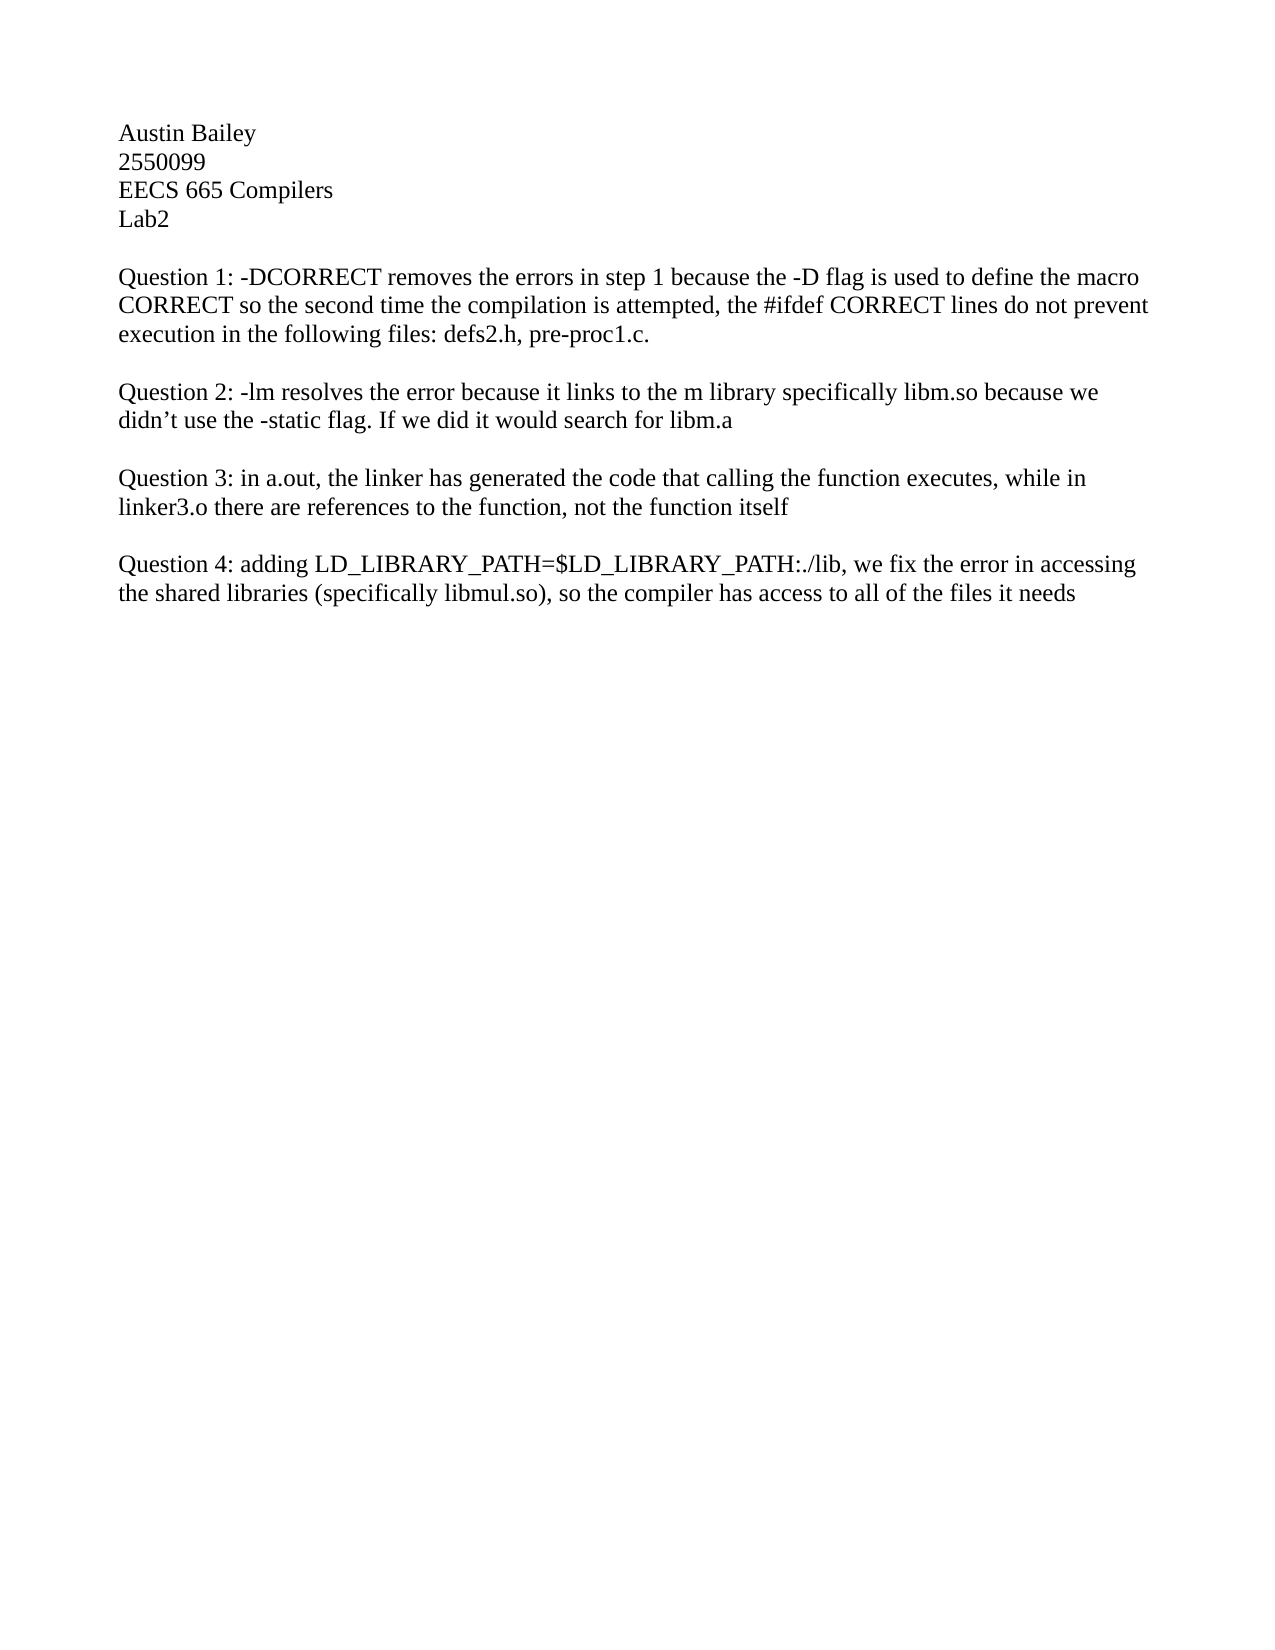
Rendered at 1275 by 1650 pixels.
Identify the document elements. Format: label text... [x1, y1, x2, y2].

text 2550099 [118, 147, 1157, 176]
text Lab2 [118, 204, 1157, 233]
text Austin Bailey [118, 118, 1157, 147]
text Question 3: in a.out, the linker has generated the code that calling the function executes, while in linker3.o there are references to the function, not the function itself [118, 463, 1157, 521]
text EECS 665 Compilers [118, 176, 1157, 204]
text Question 2: -lm resolves the error because it links to the m library specifically libm.so because we didn’t use the -static flag. If we did it would search for libm.a [118, 377, 1157, 434]
text Question 1: -DCORRECT removes the errors in step 1 because the -D flag is used to define the macro CORRECT so the second time the compilation is attempted, the #ifdef CORRECT lines do not prevent execution in the following files: defs2.h, pre-proc1.c. [118, 262, 1157, 348]
text Question 4: adding LD_LIBRARY_PATH=$LD_LIBRARY_PATH:./lib, we fix the error in accessing the shared libraries (specifically libmul.so), so the compiler has access to all of the files it needs [118, 549, 1157, 607]
